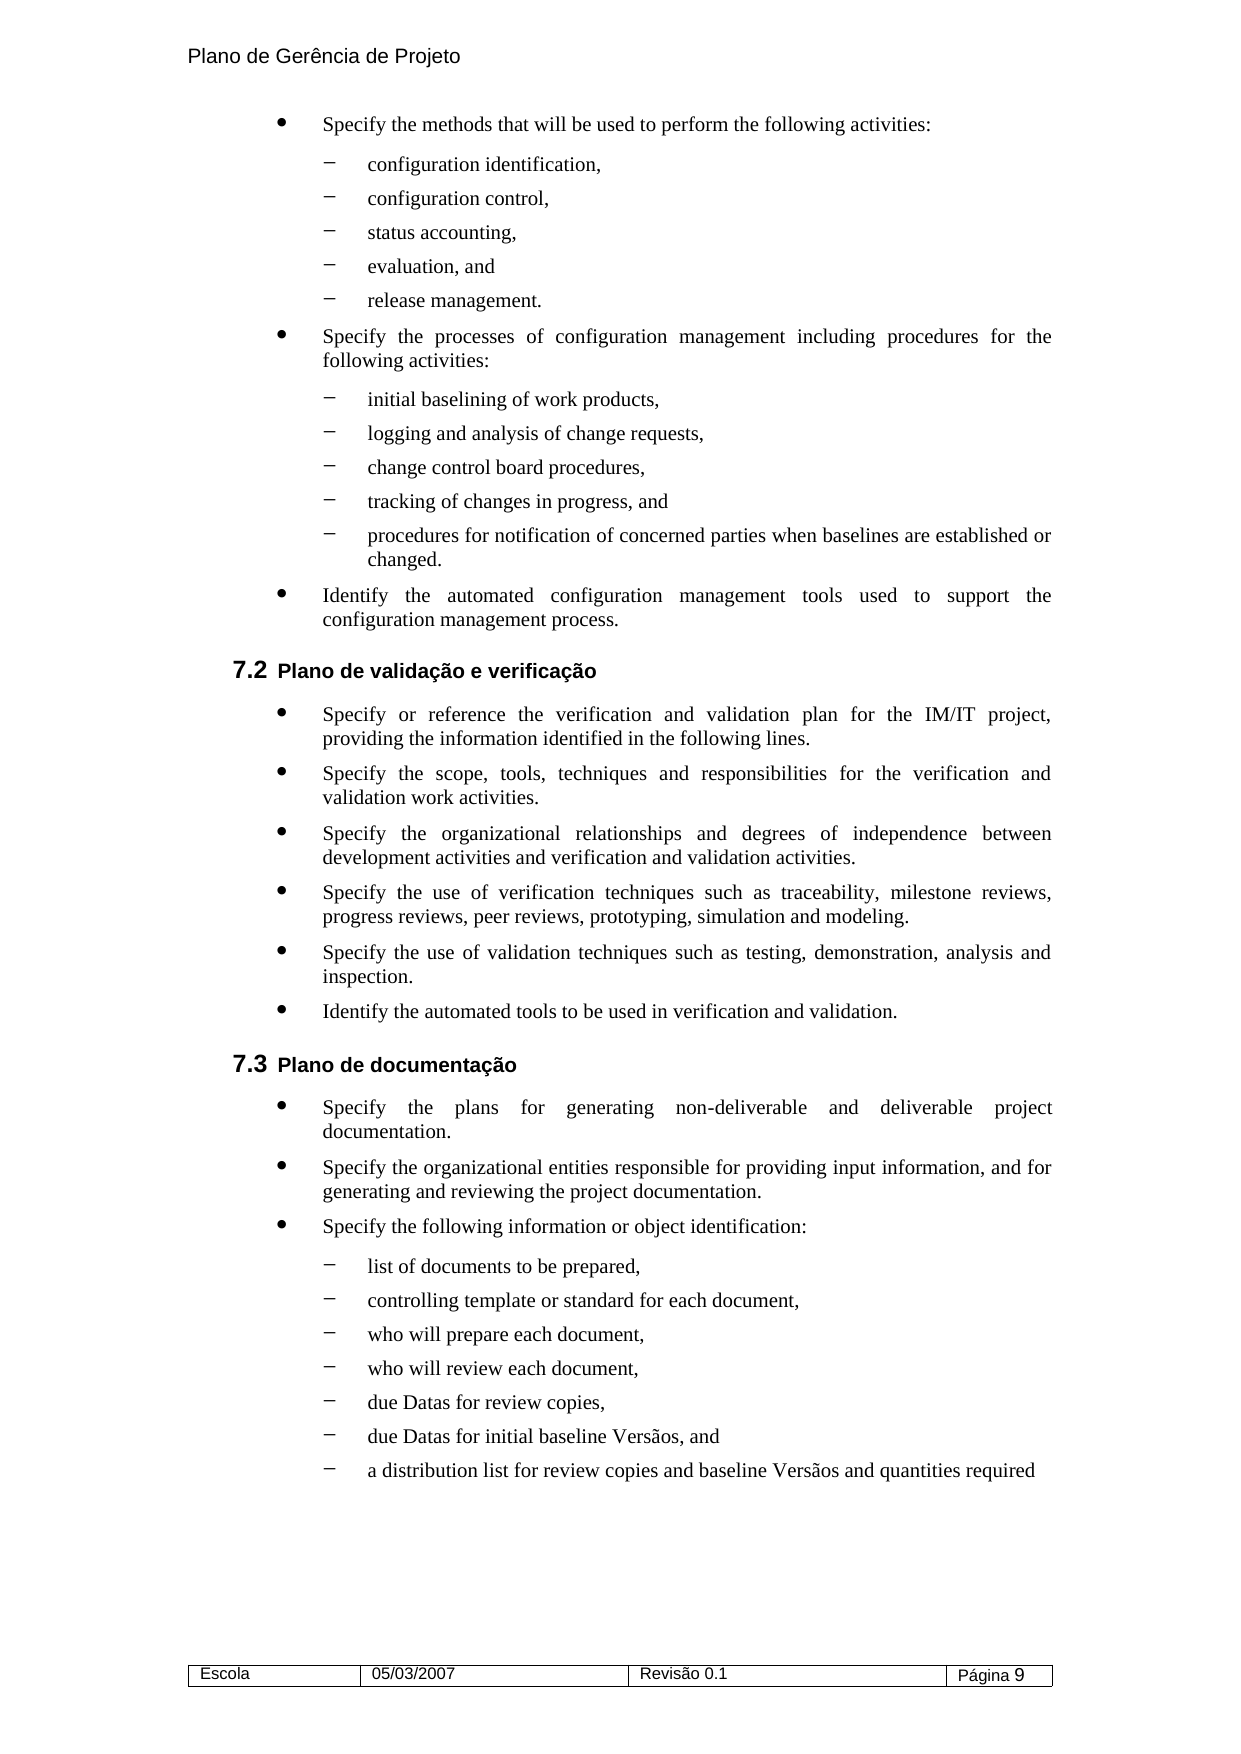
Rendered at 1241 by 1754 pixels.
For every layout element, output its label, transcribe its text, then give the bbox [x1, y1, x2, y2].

list Specify the following information or object identification: [277, 1215, 1053, 1239]
list Specify the methods that will be used to perform the following activities: [277, 112, 1053, 136]
list change control board procedures, [322, 452, 1053, 480]
list list of documents to be prepared, [322, 1252, 1053, 1279]
list Identify the automated configuration management tools used to support the configuration management process. [277, 584, 1053, 631]
list due Datas for review copies, [322, 1387, 1053, 1415]
subtitle Plano de documentação [232, 1049, 1053, 1077]
list Specify the processes of configuration management including procedures for the following activities: [277, 325, 1053, 372]
list evaluation, and [322, 251, 1053, 278]
list procedures for notification of concerned parties when baselines are established or changed. [322, 520, 1053, 571]
list release management. [322, 285, 1053, 312]
list Specify the organizational entities responsible for providing input information, and for generating and reviewing the project documentation. [277, 1156, 1053, 1203]
list tracking of changes in progress, and [322, 486, 1053, 514]
subtitle Plano de validação e verificação [232, 656, 1053, 684]
list Specify the use of verification techniques such as traceability, milestone reviews, progress reviews, peer reviews, prototyping, simulation and modeling. [277, 881, 1053, 928]
list configuration control, [322, 183, 1053, 211]
list due Datas for initial baseline Versãos, and [322, 1421, 1053, 1449]
list Specify or reference the verification and validation plan for the IM/IT project, providing the information identified in the following lines. [277, 702, 1053, 749]
list Identify the automated tools to be used in verification and validation. [277, 1000, 1053, 1024]
list who will prepare each document, [322, 1319, 1053, 1347]
list a distribution list for review copies and baseline Versãos and quantities required [322, 1455, 1053, 1483]
list initial baselining of work products, [322, 384, 1053, 412]
list Specify the plans for generating non‑deliverable and deliverable project documentation. [277, 1096, 1053, 1143]
list controlling template or standard for each document, [322, 1286, 1053, 1313]
list configuration identification, [322, 149, 1053, 177]
list Specify the use of validation techniques such as testing, demonstration, analysis and inspection. [277, 941, 1053, 988]
list who will review each document, [322, 1353, 1053, 1381]
list logging and analysis of change requests, [322, 418, 1053, 446]
list status accounting, [322, 217, 1053, 244]
list Specify the scope, tools, techniques and responsibilities for the verification and validation work activities. [277, 762, 1053, 809]
list Specify the organizational relationships and degrees of independence between development activities and verification and validation activities. [277, 822, 1053, 869]
